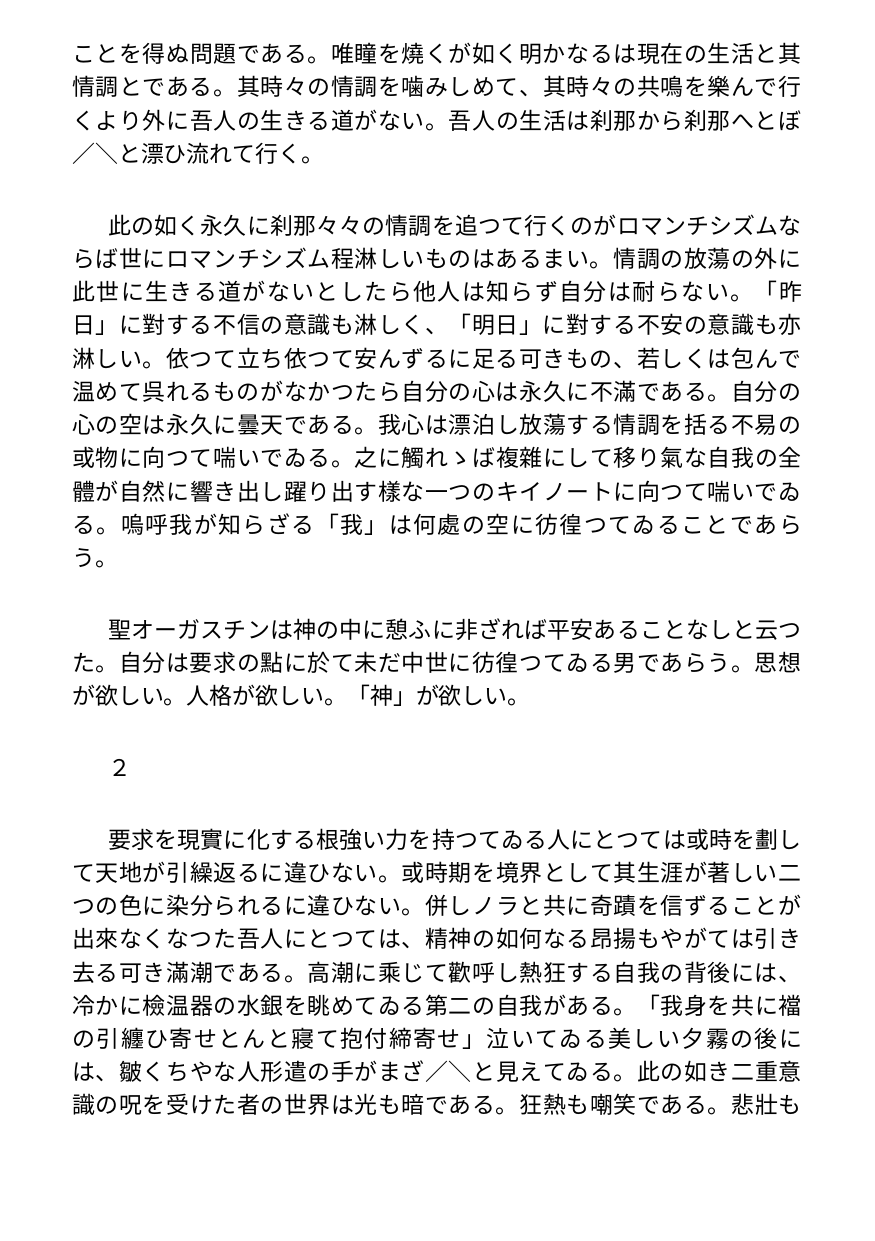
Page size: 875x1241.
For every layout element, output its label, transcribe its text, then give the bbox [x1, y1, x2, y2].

text 要求を現實に化する根強い力を持つてゐる人にとつては或時を劃して天地が引繰返るに違ひない。或時期を境界として其生涯が著しい二つの色に染分られるに違ひない。併しノラと共に奇蹟を信ずることが出來なくなつた吾人にとつては、精神の如何なる昂揚もやがては引き去る可き滿潮である。高潮に乘じて歡呼し熱狂する自我の背後には、冷かに檢温器の水銀を眺めてゐる第二の自我がある。「我身を共に襠の引纏ひ寄せとんと寢て抱付締寄せ」泣いてゐる美しい夕霧の後には、皺くちやな人形遣の手がまざ／＼と見えてゐる。此の如き二重意識の呪を受けた者の世界は光も暗である。狂熱も嘲笑である。悲壯も [72, 822, 802, 1121]
text 聖オーガスチンは神の中に憩ふに非ざれば平安あることなしと云つた。自分は要求の點に於て未だ中世に彷徨つてゐる男であらう。思想が欲しい。人格が欲しい。「神」が欲しい。 [72, 612, 802, 711]
text ことを得ぬ問題である。唯瞳を燒くが如く明かなるは現在の生活と其情調とである。其時々の情調を噛みしめて、其時々の共鳴を樂んで行くより外に吾人の生きる道がない。吾人の生活は刹那から刹那へとぼ／＼と漂ひ流れて行く。 [72, 36, 802, 169]
text 此の如く永久に刹那々々の情調を追つて行くのがロマンチシズムならば世にロマンチシズム程淋しいものはあるまい。情調の放蕩の外に此世に生きる道がないとしたら他人は知らず自分は耐らない。「昨日」に對する不信の意識も淋しく、「明日」に對する不安の意識も亦淋しい。依つて立ち依つて安んずるに足る可きもの、若しくは包んで温めて呉れるものがなかつたら自分の心は永久に不滿である。自分の心の空は永久に曇天である。我心は漂泊し放蕩する情調を括る不易の或物に向つて喘いでゐる。之に觸れゝば複雜にして移り氣な自我の全體が自然に響き出し躍り出す樣な一つのキイノートに向つて喘いでゐる。嗚呼我が知らざる「我」は何處の空に彷徨つてゐることであらう。 [72, 207, 802, 573]
text ２ [72, 750, 802, 783]
